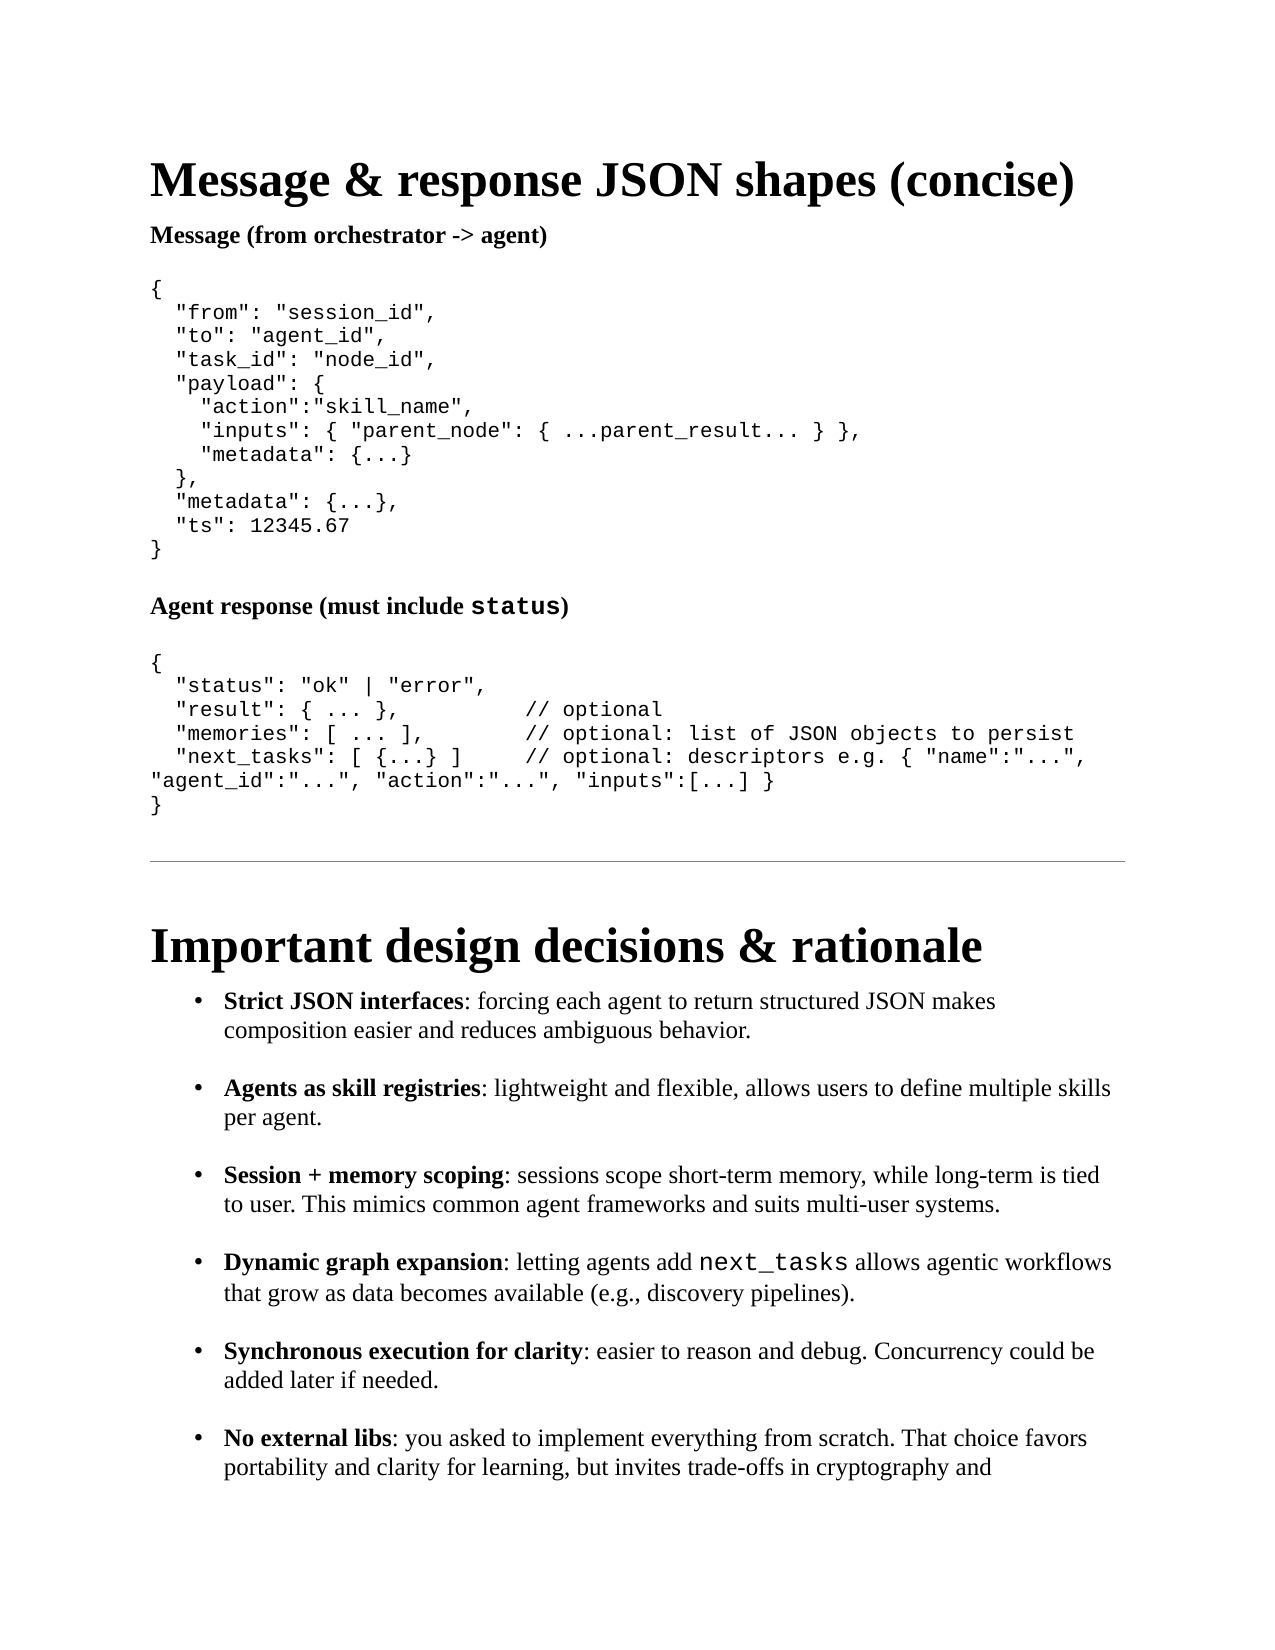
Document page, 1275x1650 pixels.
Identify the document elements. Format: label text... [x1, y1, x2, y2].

text } [150, 794, 1125, 817]
subtitle Message & response JSON shapes (concise) [150, 150, 1125, 207]
text "inputs": { "parent_node": { ...parent_result... } }, [150, 420, 1125, 444]
text }, [150, 467, 1125, 491]
text "to": "agent_id", [150, 326, 1125, 349]
text "metadata": {...}, [150, 491, 1125, 515]
subtitle Important design decisions & rationale [150, 916, 1125, 973]
list Session + memory scoping: sessions scope short-term memory, while long-term is tied to user. This mimics common agent frameworks and suits multi-user systems. [194, 1160, 1125, 1217]
list Agents as skill registries: lightweight and flexible, allows users to define multiple skills per agent. [194, 1073, 1125, 1130]
text { [150, 278, 1125, 302]
text { [150, 652, 1125, 675]
list Synchronous execution for clarity: easier to reason and debug. Concurrency could be added later if needed. [194, 1336, 1125, 1393]
text Message (from orchestrator -> agent) [150, 220, 1125, 249]
text "result": { ... }, // optional [150, 699, 1125, 723]
text "payload": { [150, 373, 1125, 396]
text "status": "ok" | "error", [150, 675, 1125, 699]
text "memories": [ ... ], // optional: list of JSON objects to persist [150, 723, 1125, 746]
text Agent response (must include status) [150, 591, 1125, 622]
list No external libs: you asked to implement everything from scratch. That choice favors portability and clarity for learning, but invites trade-offs in cryptography and [194, 1423, 1125, 1480]
list Strict JSON interfaces: forcing each agent to return structured JSON makes composition easier and reduces ambiguous behavior. [194, 986, 1125, 1043]
list Dynamic graph expansion: letting agents add next_tasks allows agentic workflows that grow as data becomes available (e.g., discovery pipelines). [194, 1247, 1125, 1306]
text "next_tasks": [ {...} ] // optional: descriptors e.g. { "name":"...", "agent_id":"...", "action":"...", "inputs":[...] } [150, 746, 1125, 794]
text "ts": 12345.67 [150, 515, 1125, 538]
text } [150, 538, 1125, 562]
text "from": "session_id", [150, 302, 1125, 326]
text "metadata": {...} [150, 444, 1125, 467]
text "task_id": "node_id", [150, 349, 1125, 373]
text "action":"skill_name", [150, 396, 1125, 420]
